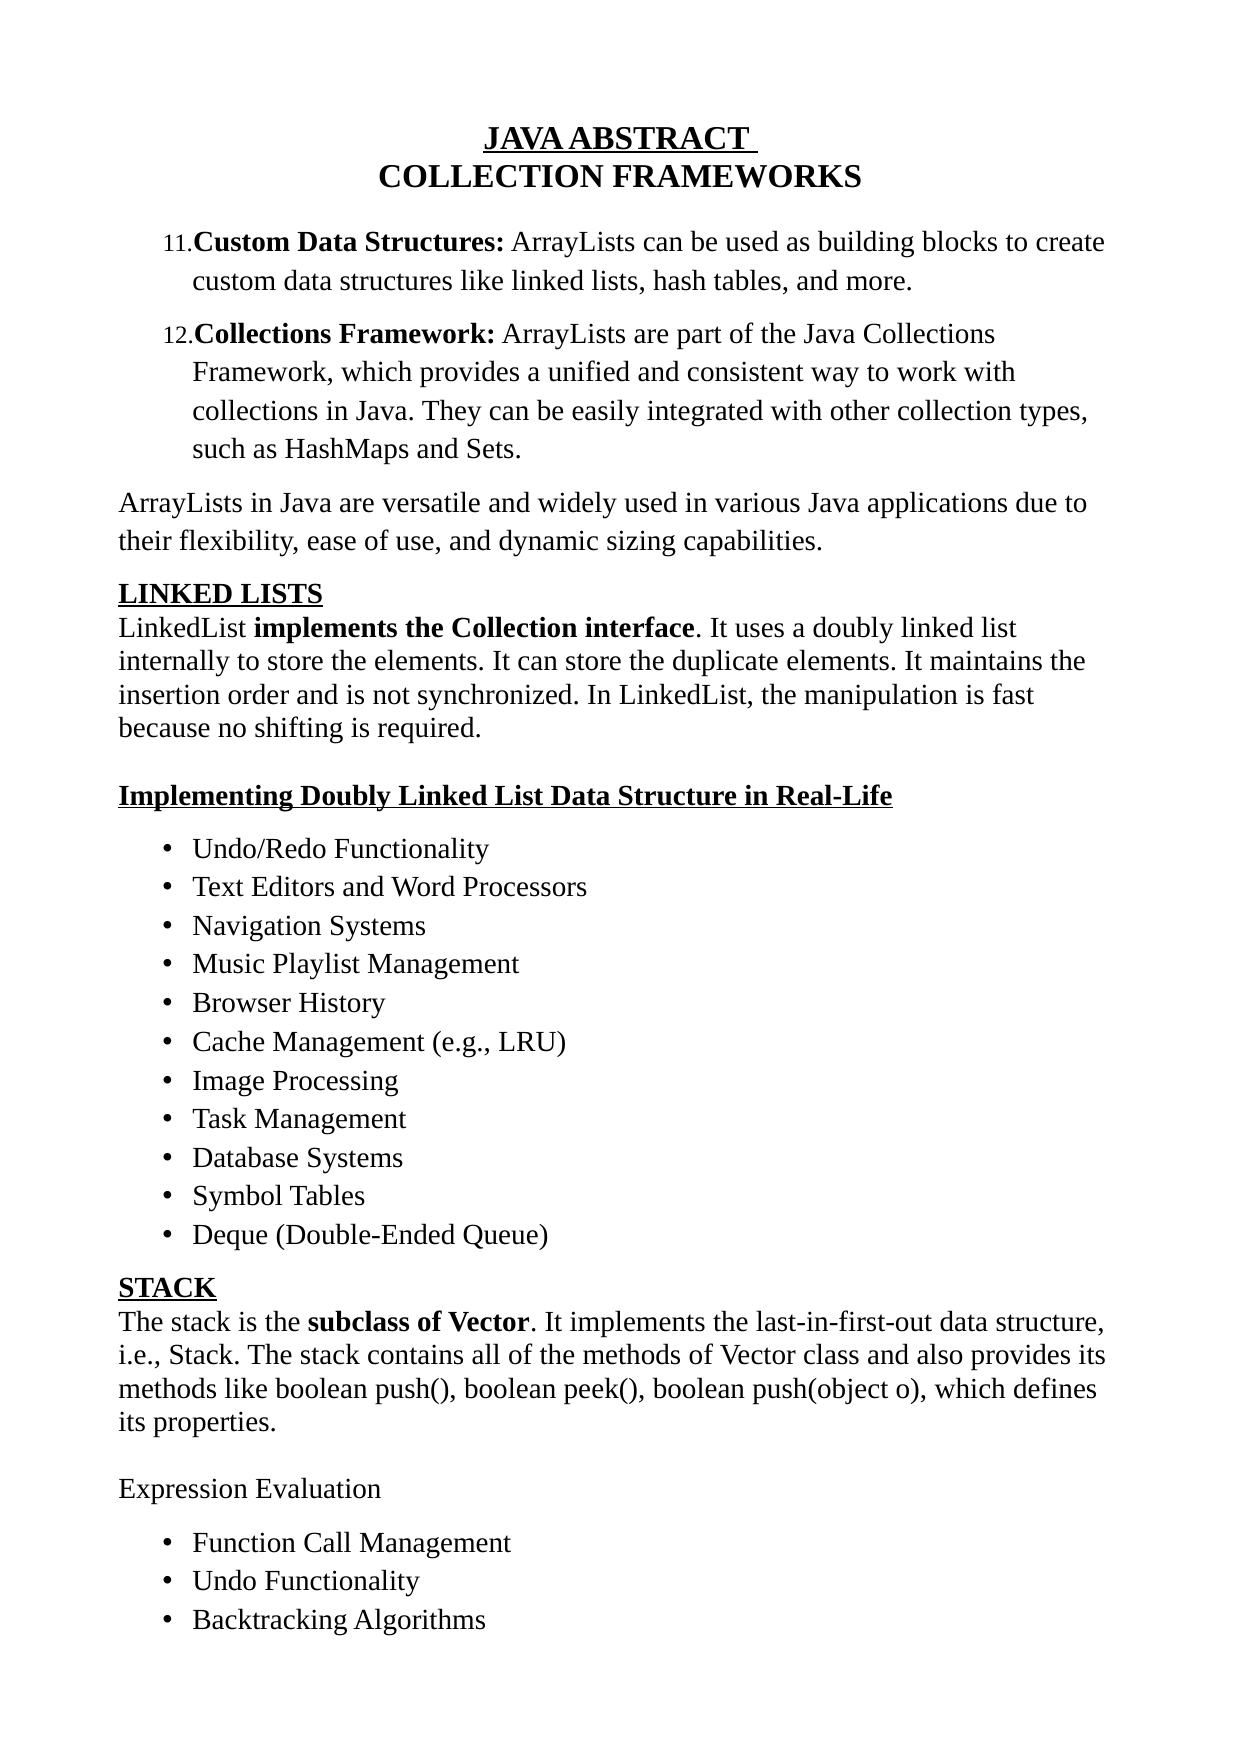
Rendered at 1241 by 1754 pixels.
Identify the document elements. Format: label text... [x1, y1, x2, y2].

list Deque (Double-Ended Queue) [162, 1217, 1122, 1251]
list Music Playlist Management [162, 947, 1122, 980]
text ArrayLists in Java are versatile and widely used in various Java applications due to their flexibility, ease of use, and dynamic sizing capabilities. [118, 485, 1122, 557]
list Backtracking Algorithms [162, 1602, 1122, 1636]
list Database Systems [162, 1140, 1122, 1173]
list Undo/Redo Functionality [162, 831, 1122, 864]
list Task Management [162, 1101, 1122, 1135]
list Image Processing [162, 1063, 1122, 1096]
text STACK [118, 1270, 1122, 1304]
text Implementing Doubly Linked List Data Structure in Real-Life [118, 778, 1122, 811]
list Text Editors and Word Processors [162, 869, 1122, 903]
list Cache Management (e.g., LRU) [162, 1024, 1122, 1058]
text LINKED LISTS [118, 576, 1122, 610]
text The stack is the subclass of Vector. It implements the last-in-first-out data structure, i.e., Stack. The stack contains all of the methods of Vector class and also provides its methods like boolean push(), boolean peek(), boolean push(object o), which defines its properties. [118, 1304, 1122, 1438]
text LinkedList implements the Collection interface. It uses a doubly linked list internally to store the elements. It can store the duplicate elements. It maintains the insertion order and is not synchronized. In LinkedList, the manipulation is fast because no shifting is required. [118, 610, 1122, 744]
list Browser History [162, 985, 1122, 1019]
list Custom Data Structures: ArrayLists can be used as building blocks to create custom data structures like linked lists, hash tables, and more. [162, 224, 1122, 296]
list Undo Functionality [162, 1563, 1122, 1597]
text Expression Evaluation [118, 1472, 1122, 1505]
list Symbol Tables [162, 1178, 1122, 1212]
list Function Call Management [162, 1525, 1122, 1558]
list Navigation Systems [162, 908, 1122, 942]
list Collections Framework: ArrayLists are part of the Java Collections Framework, which provides a unified and consistent way to work with collections in Java. They can be easily integrated with other collection types, such as HashMaps and Sets. [162, 316, 1122, 465]
